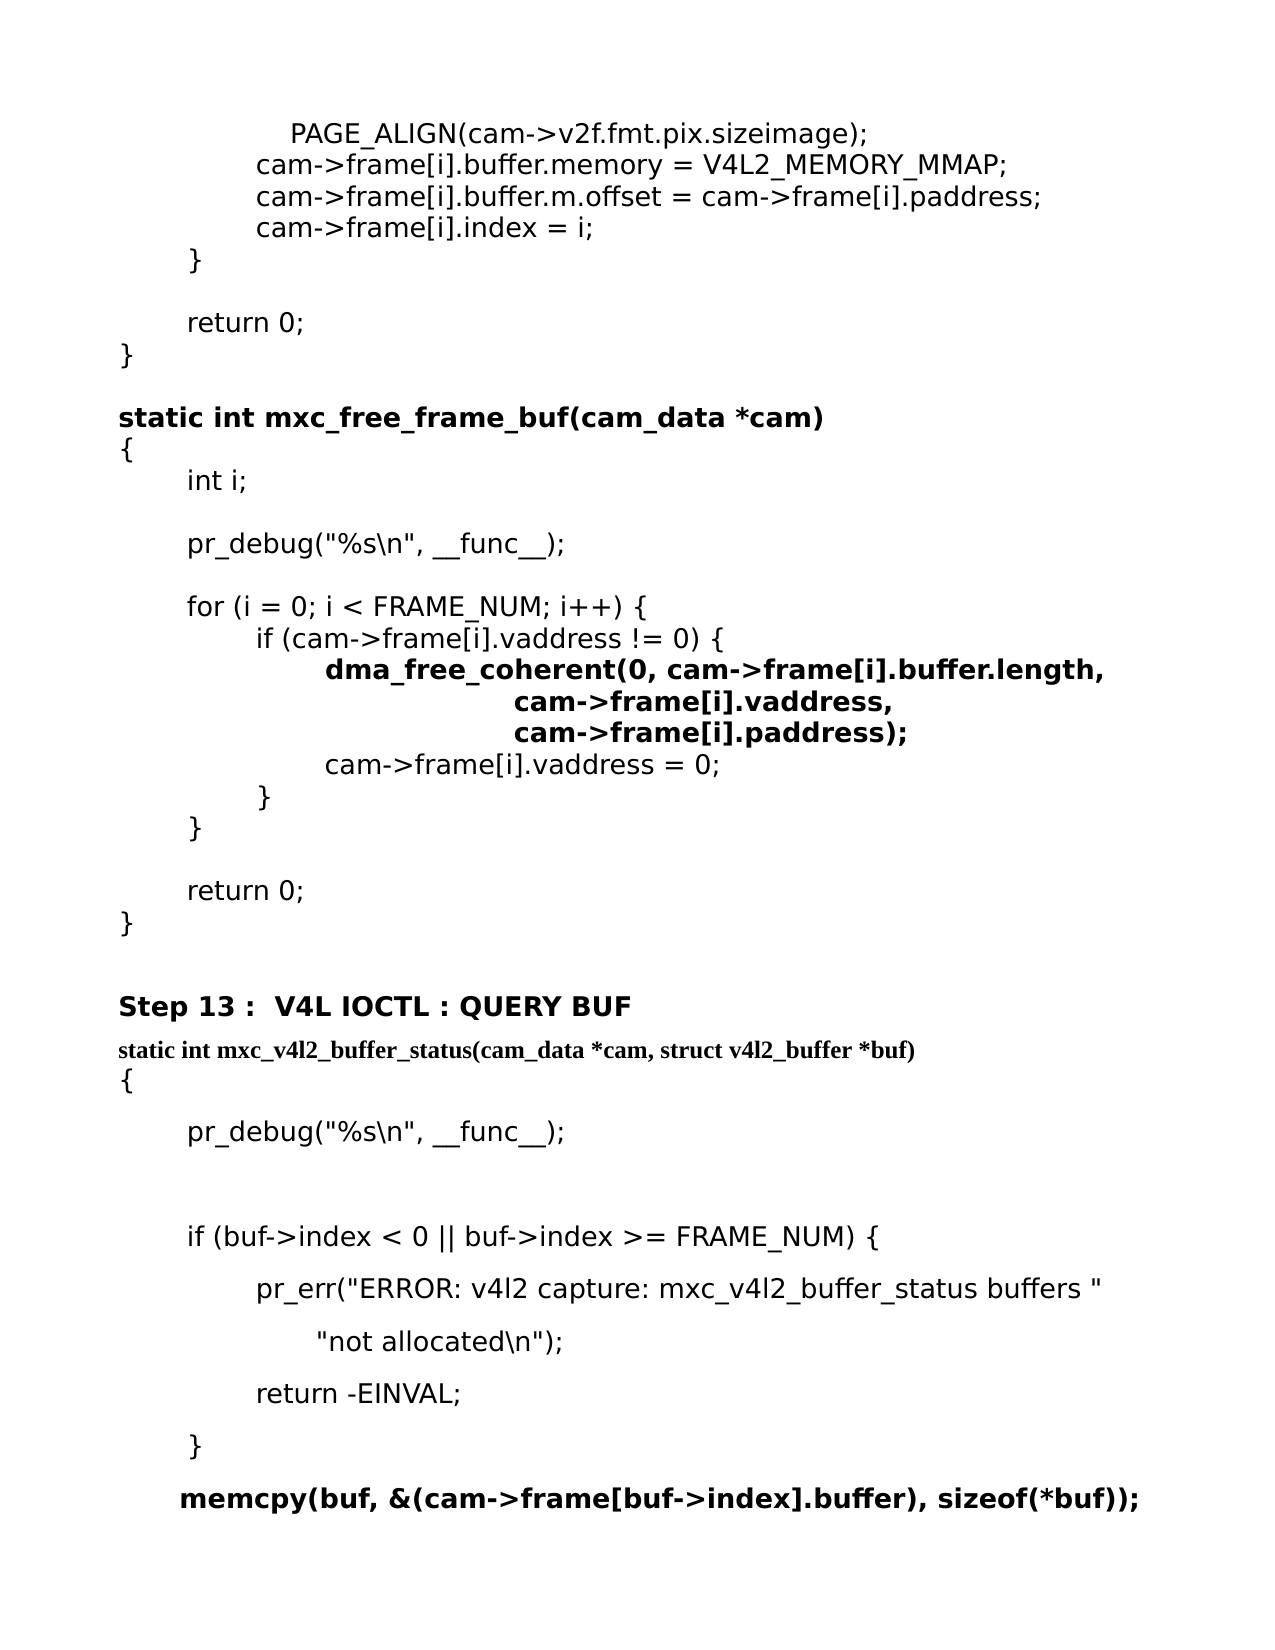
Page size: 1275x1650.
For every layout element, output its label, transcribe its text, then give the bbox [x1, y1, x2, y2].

text } [118, 812, 1157, 844]
text int i; [118, 465, 1157, 497]
text static int mxc_free_frame_buf(cam_data *cam) [118, 402, 1157, 434]
text cam->frame[i].paddress); [118, 718, 1157, 749]
text } [118, 781, 1157, 812]
text cam->frame[i].vaddress, [118, 686, 1157, 718]
text } [118, 339, 1157, 371]
text if (cam->frame[i].vaddress != 0) { [118, 623, 1157, 655]
text if (buf->index < 0 || buf->index >= FRAME_NUM) { [118, 1221, 1157, 1253]
text } [118, 244, 1157, 276]
text } [118, 1431, 1157, 1462]
text pr_debug("%s\n", __func__); [118, 528, 1157, 560]
subtitle Step 13 : V4L IOCTL : QUERY BUF [118, 991, 1157, 1023]
text dma_free_coherent(0, cam->frame[i].buffer.length, [118, 655, 1157, 686]
text return 0; [118, 876, 1157, 907]
text static int mxc_v4l2_buffer_status(cam_data *cam, struct v4l2_buffer *buf) [118, 1035, 1157, 1064]
text cam->frame[i].index = i; [118, 213, 1157, 244]
text return -EINVAL; [118, 1378, 1157, 1410]
text cam->frame[i].buffer.m.offset = cam->frame[i].paddress; [118, 181, 1157, 213]
text pr_err("ERROR: v4l2 capture: mxc_v4l2_buffer_status buffers " [118, 1273, 1157, 1305]
text return 0; [118, 307, 1157, 339]
text "not allocated\n"); [118, 1326, 1157, 1357]
text } [118, 907, 1157, 939]
text { [118, 434, 1157, 465]
text memcpy(buf, &(cam->frame[buf->index].buffer), sizeof(*buf)); [118, 1483, 1157, 1515]
text cam->frame[i].vaddress = 0; [118, 749, 1157, 781]
text PAGE_ALIGN(cam->v2f.fmt.pix.sizeimage); [118, 118, 1157, 150]
text pr_debug("%s\n", __func__); [118, 1116, 1157, 1148]
text cam->frame[i].buffer.memory = V4L2_MEMORY_MMAP; [118, 150, 1157, 181]
text { [118, 1064, 1157, 1096]
text for (i = 0; i < FRAME_NUM; i++) { [118, 592, 1157, 623]
